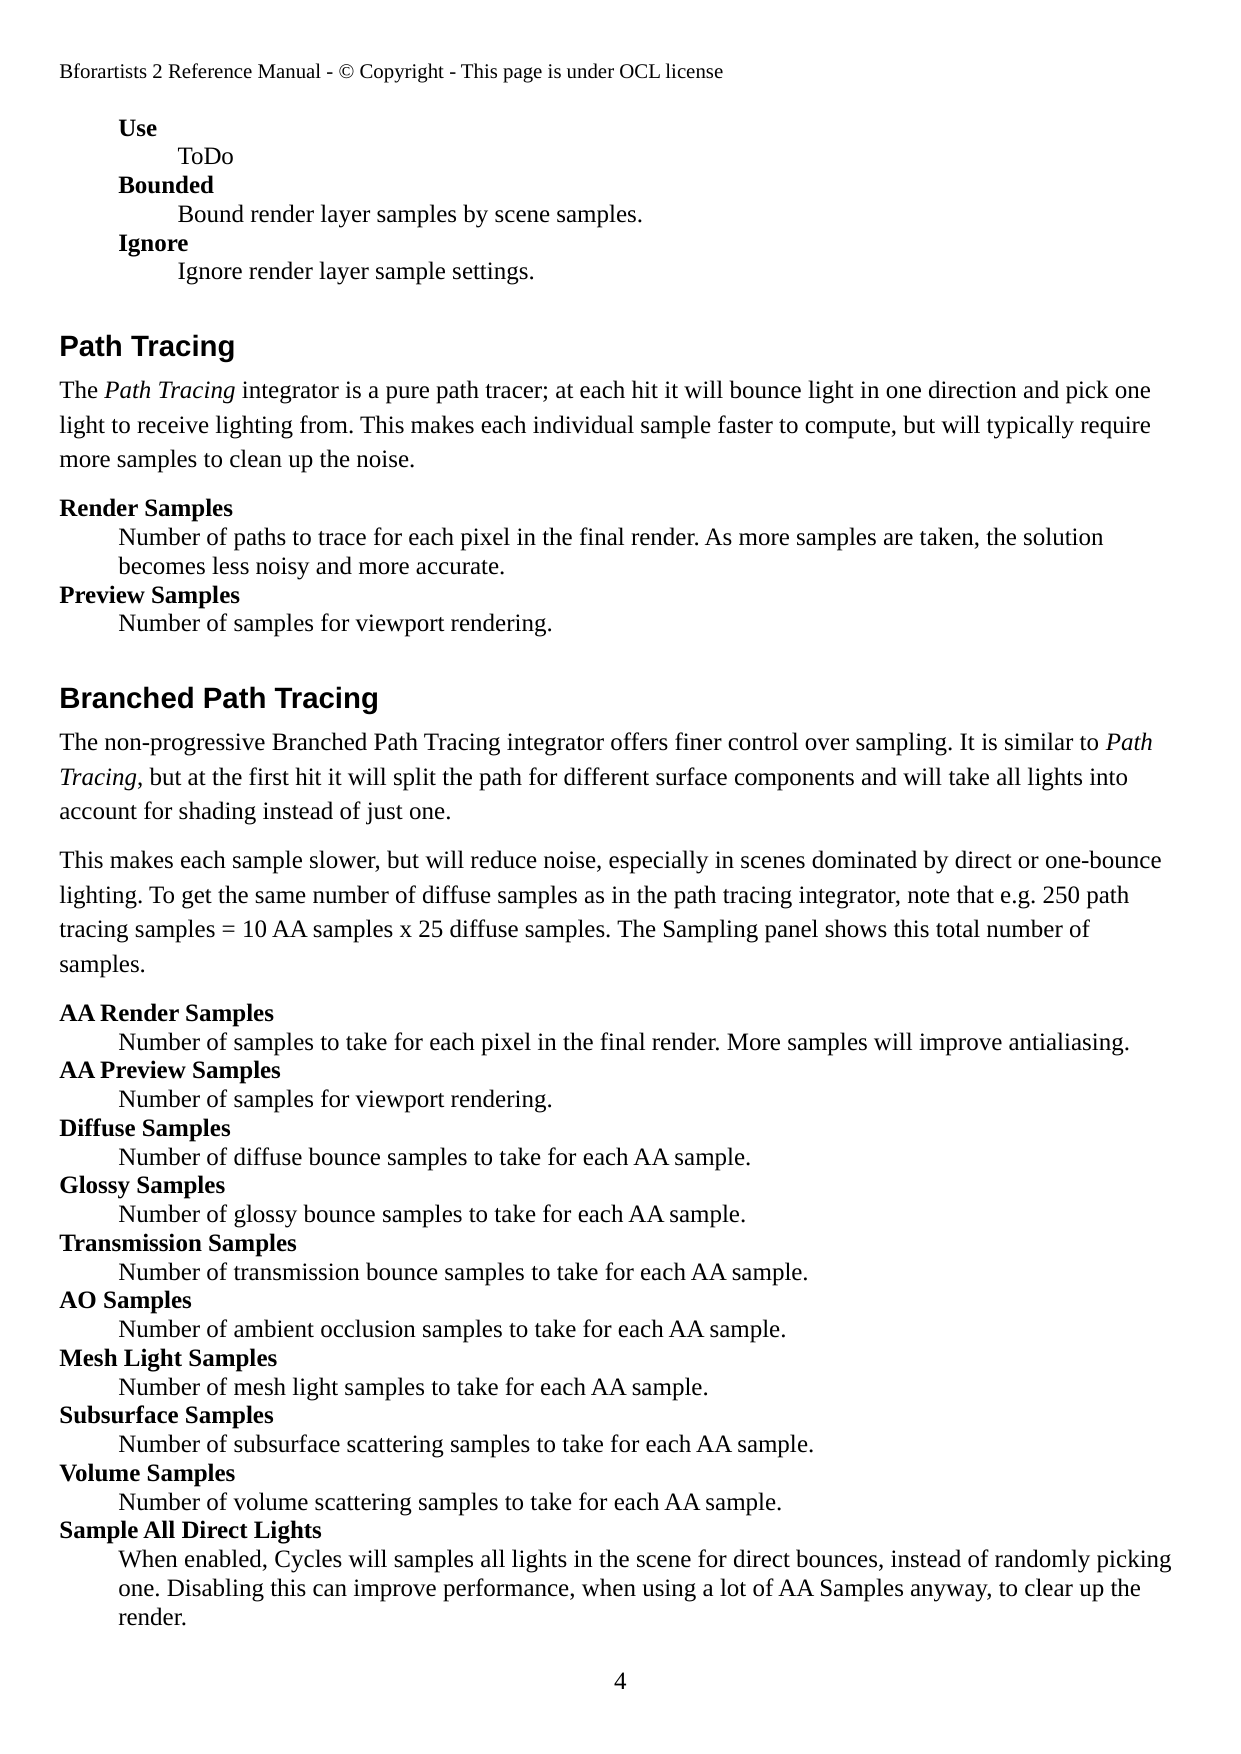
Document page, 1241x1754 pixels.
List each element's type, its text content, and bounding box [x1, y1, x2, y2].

subtitle Path Tracing [59, 329, 1181, 363]
list Number of transmission bounce samples to take for each AA sample. [118, 1257, 1181, 1286]
subtitle Diffuse Samples [59, 1113, 1181, 1142]
subtitle Transmission Samples [59, 1228, 1181, 1257]
subtitle Volume Samples [59, 1458, 1181, 1487]
subtitle AA Preview Samples [59, 1056, 1181, 1084]
subtitle Sample All Direct Lights [59, 1516, 1181, 1544]
list Number of samples for viewport rendering. [118, 608, 1181, 637]
text This makes each sample slower, but will reduce noise, especially in scenes dominated by direct or one-bounce lighting. To get the same number of diffuse samples as in the path tracing integrator, note that e.g. 250 path tracing samples = 10 AA samples x 25 diffuse samples. The Sampling panel shows this total number of samples. [59, 846, 1181, 978]
list Number of samples to take for each pixel in the final render. More samples will improve antialiasing. [118, 1027, 1181, 1056]
list ToDo [177, 141, 1181, 170]
list Number of subsurface scattering samples to take for each AA sample. [118, 1429, 1181, 1458]
subtitle Bounded [118, 170, 1181, 199]
list Ignore render layer sample settings. [177, 256, 1181, 285]
list Number of samples for viewport rendering. [118, 1084, 1181, 1113]
subtitle Subsurface Samples [59, 1401, 1181, 1429]
list Number of diffuse bounce samples to take for each AA sample. [118, 1142, 1181, 1171]
list Bound render layer samples by scene samples. [177, 199, 1181, 228]
subtitle Ignore [118, 228, 1181, 256]
subtitle Use [118, 113, 1181, 141]
list Number of ambient occlusion samples to take for each AA sample. [118, 1314, 1181, 1343]
subtitle AA Render Samples [59, 998, 1181, 1027]
subtitle Branched Path Tracing [59, 681, 1181, 715]
text The Path Tracing integrator is a pure path tracer; at each hit it will bounce light in one direction and pick one light to receive lighting from. This makes each individual sample faster to compute, but will typically require more samples to clean up the noise. [59, 375, 1181, 473]
subtitle Glossy Samples [59, 1171, 1181, 1199]
subtitle Mesh Light Samples [59, 1343, 1181, 1372]
list Number of paths to trace for each pixel in the final render. As more samples are taken, the solution becomes less noisy and more accurate. [118, 522, 1181, 580]
list Number of volume scattering samples to take for each AA sample. [118, 1487, 1181, 1516]
list When enabled, Cycles will samples all lights in the scene for direct bounces, instead of randomly picking one. Disabling this can improve performance, when using a lot of AA Samples anyway, to clear up the render. [118, 1544, 1181, 1631]
subtitle AO Samples [59, 1286, 1181, 1314]
text The non-progressive Branched Path Tracing integrator offers finer control over sampling. It is similar to Path Tracing, but at the first hit it will split the path for different surface components and will take all lights into account for shading instead of just one. [59, 727, 1181, 825]
subtitle Preview Samples [59, 580, 1181, 608]
list Number of glossy bounce samples to take for each AA sample. [118, 1199, 1181, 1228]
subtitle Render Samples [59, 493, 1181, 522]
list Number of mesh light samples to take for each AA sample. [118, 1372, 1181, 1401]
